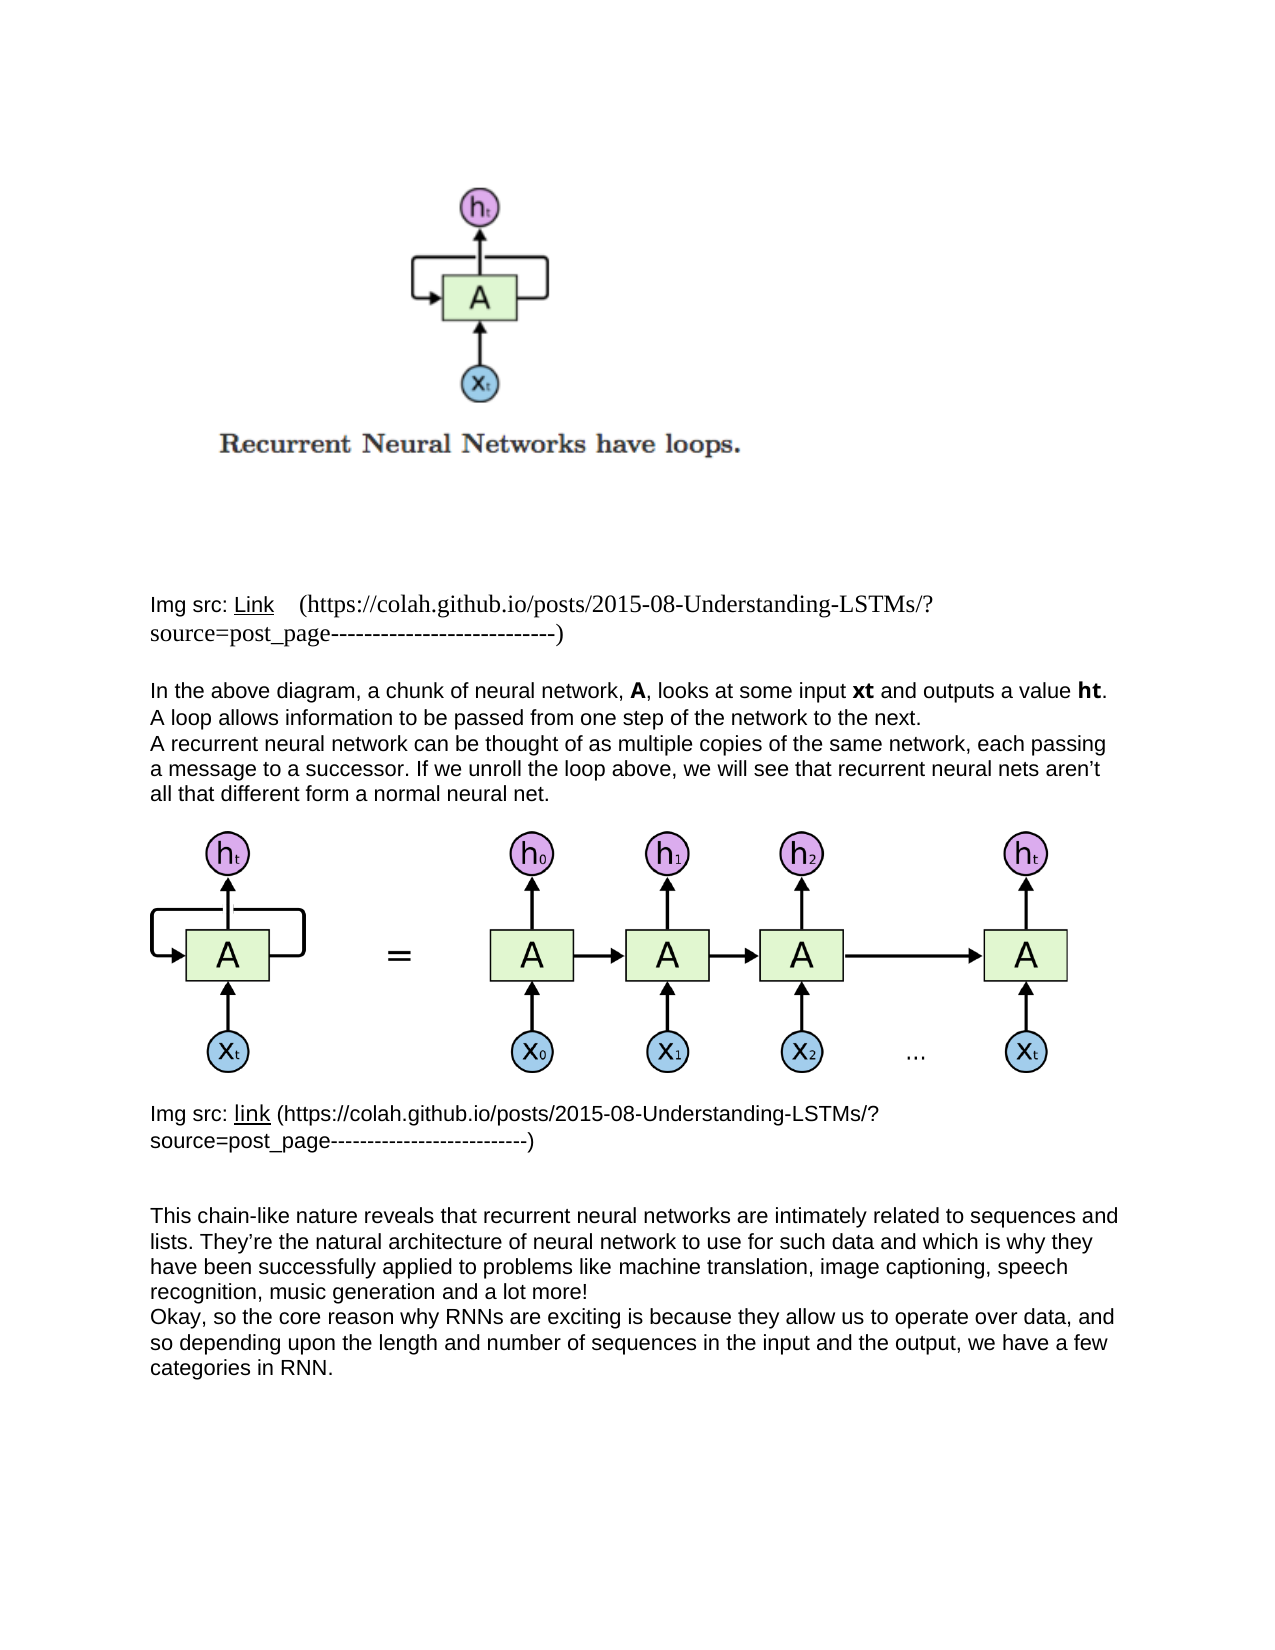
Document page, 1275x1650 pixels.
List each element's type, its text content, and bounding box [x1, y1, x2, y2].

text This chain-like nature reveals that recurrent neural networks are intimately related to sequences and lists. They’re the natural architecture of neural network to use for such data and which is why they have been successfully applied to problems like machine translation, image captioning, speech recognition, music generation and a lot more! Okay, so the core reason why RNNs are exciting is because they allow us to operate over data, and so depending upon the length and number of sequences in the input and the output, we have a few categories in RNN. [150, 1203, 1125, 1380]
text A recurrent neural network can be thought of as multiple copies of the same network, each passing a message to a successor. If we unroll the loop above, we will see that recurrent neural nets aren’t all that different form a normal neural net. [150, 730, 1125, 806]
text Img src: link (https://colah.github.io/posts/2015-08-Understanding-LSTMs/?source=post_page---------------------------) [150, 1073, 1125, 1153]
text In the above diagram, a chunk of neural network, A, looks at some input xt and outputs a value ht. A loop allows information to be passed from one step of the network to the next. [150, 675, 1125, 730]
text Img src: Link (https://colah.github.io/posts/2015-08-Understanding-LSTMs/?source=post_page---------------------------) [150, 589, 1125, 647]
